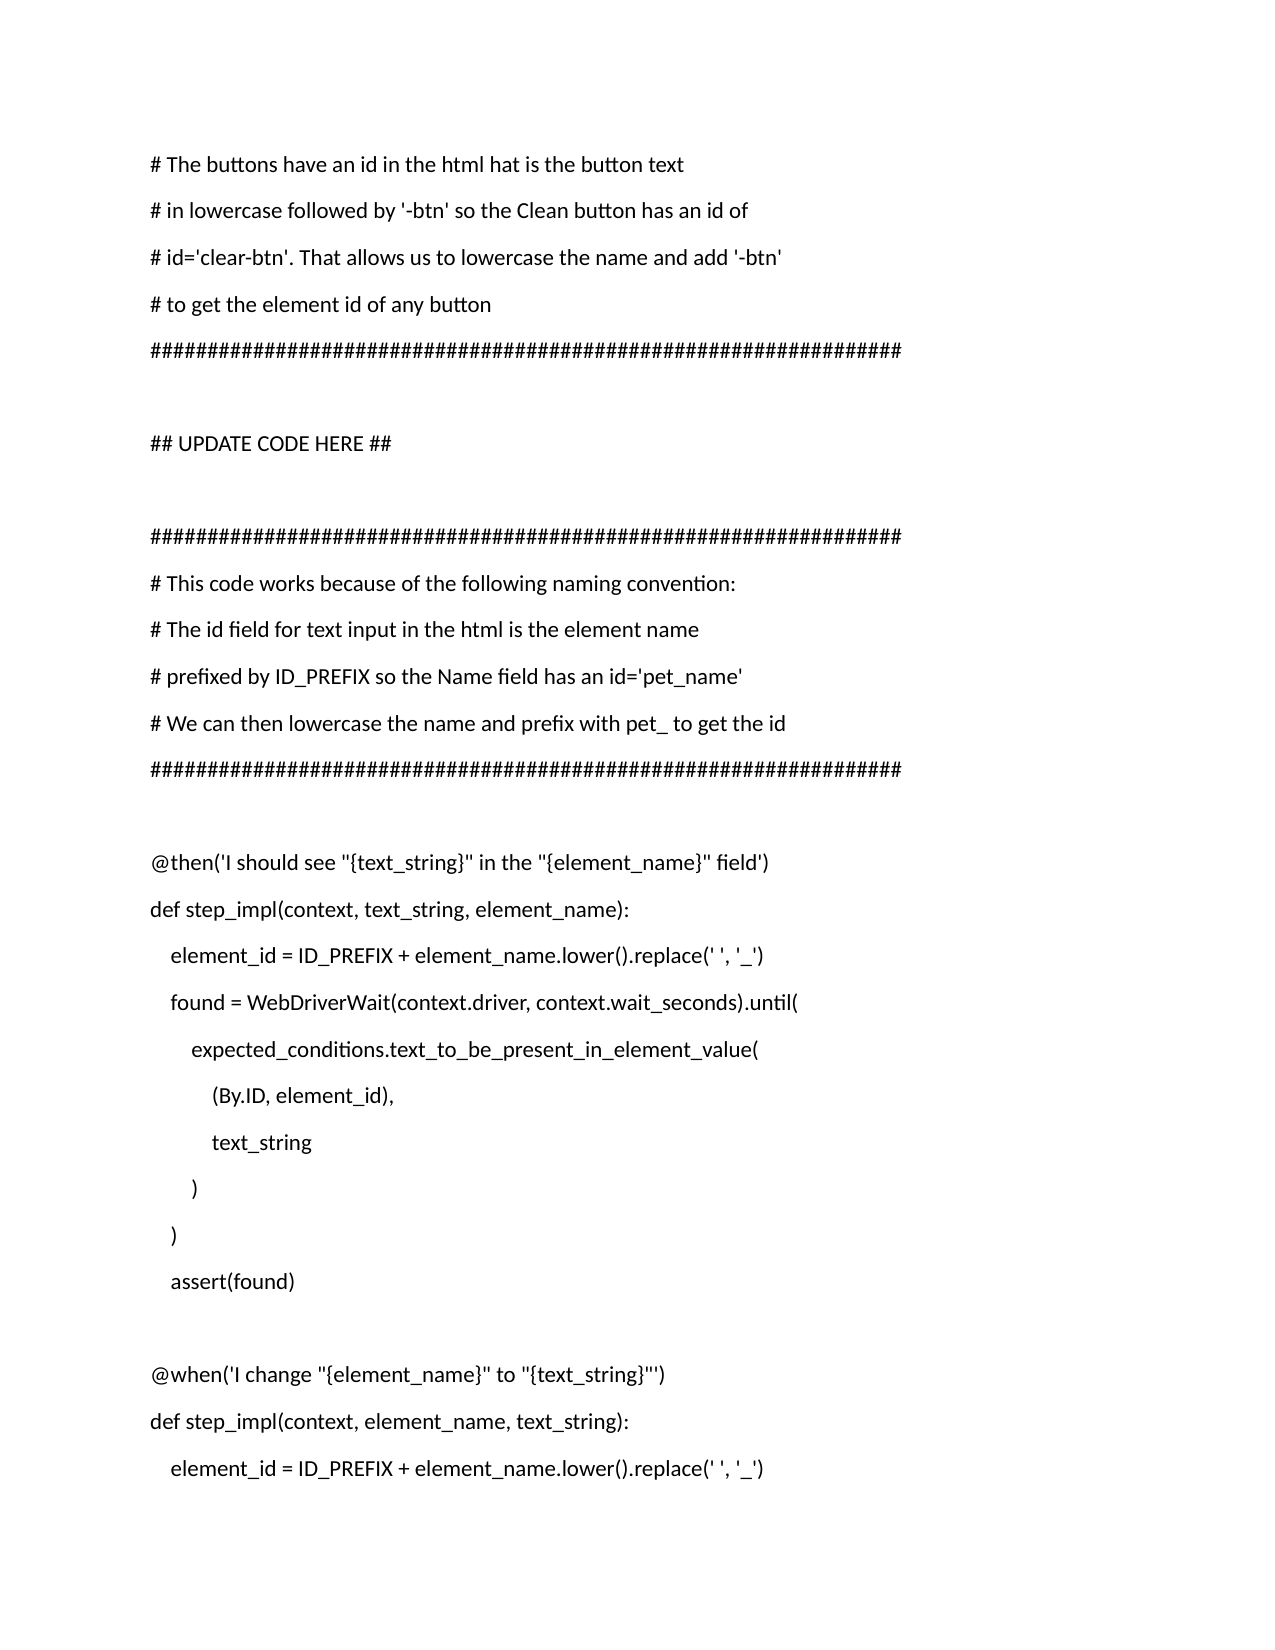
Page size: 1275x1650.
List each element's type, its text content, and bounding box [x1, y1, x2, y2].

text # prefixed by ID_PREFIX so the Name field has an id='pet_name' [150, 662, 1125, 690]
text # We can then lowercase the name and prefix with pet_ to get the id [150, 709, 1125, 737]
text (By.ID, element_id), [150, 1081, 1125, 1109]
text ) [150, 1174, 1125, 1202]
text @when('I change "{element_name}" to "{text_string}"') [150, 1361, 1125, 1389]
text found = WebDriverWait(context.driver, context.wait_seconds).until( [150, 988, 1125, 1016]
text element_id = ID_PREFIX + element_name.lower().replace(' ', '_') [150, 1454, 1125, 1482]
text # to get the element id of any button [150, 290, 1125, 318]
text assert(found) [150, 1267, 1125, 1296]
text ################################################################## [150, 522, 1125, 551]
text @then('I should see "{text_string}" in the "{element_name}" field') [150, 848, 1125, 876]
text ################################################################## [150, 755, 1125, 783]
text # id='clear-btn'. That allows us to lowercase the name and add '-btn' [150, 243, 1125, 271]
text ## UPDATE CODE HERE ## [150, 429, 1125, 457]
text def step_impl(context, element_name, text_string): [150, 1407, 1125, 1435]
text expected_conditions.text_to_be_present_in_element_value( [150, 1035, 1125, 1063]
text ) [150, 1221, 1125, 1249]
text # The id field for text input in the html is the element name [150, 616, 1125, 644]
text # in lowercase followed by '-btn' so the Clean button has an id of [150, 197, 1125, 224]
text # The buttons have an id in the html hat is the button text [150, 150, 1125, 178]
text element_id = ID_PREFIX + element_name.lower().replace(' ', '_') [150, 942, 1125, 969]
text text_string [150, 1128, 1125, 1156]
text def step_impl(context, text_string, element_name): [150, 895, 1125, 923]
text ################################################################## [150, 336, 1125, 364]
text # This code works because of the following naming convention: [150, 569, 1125, 597]
